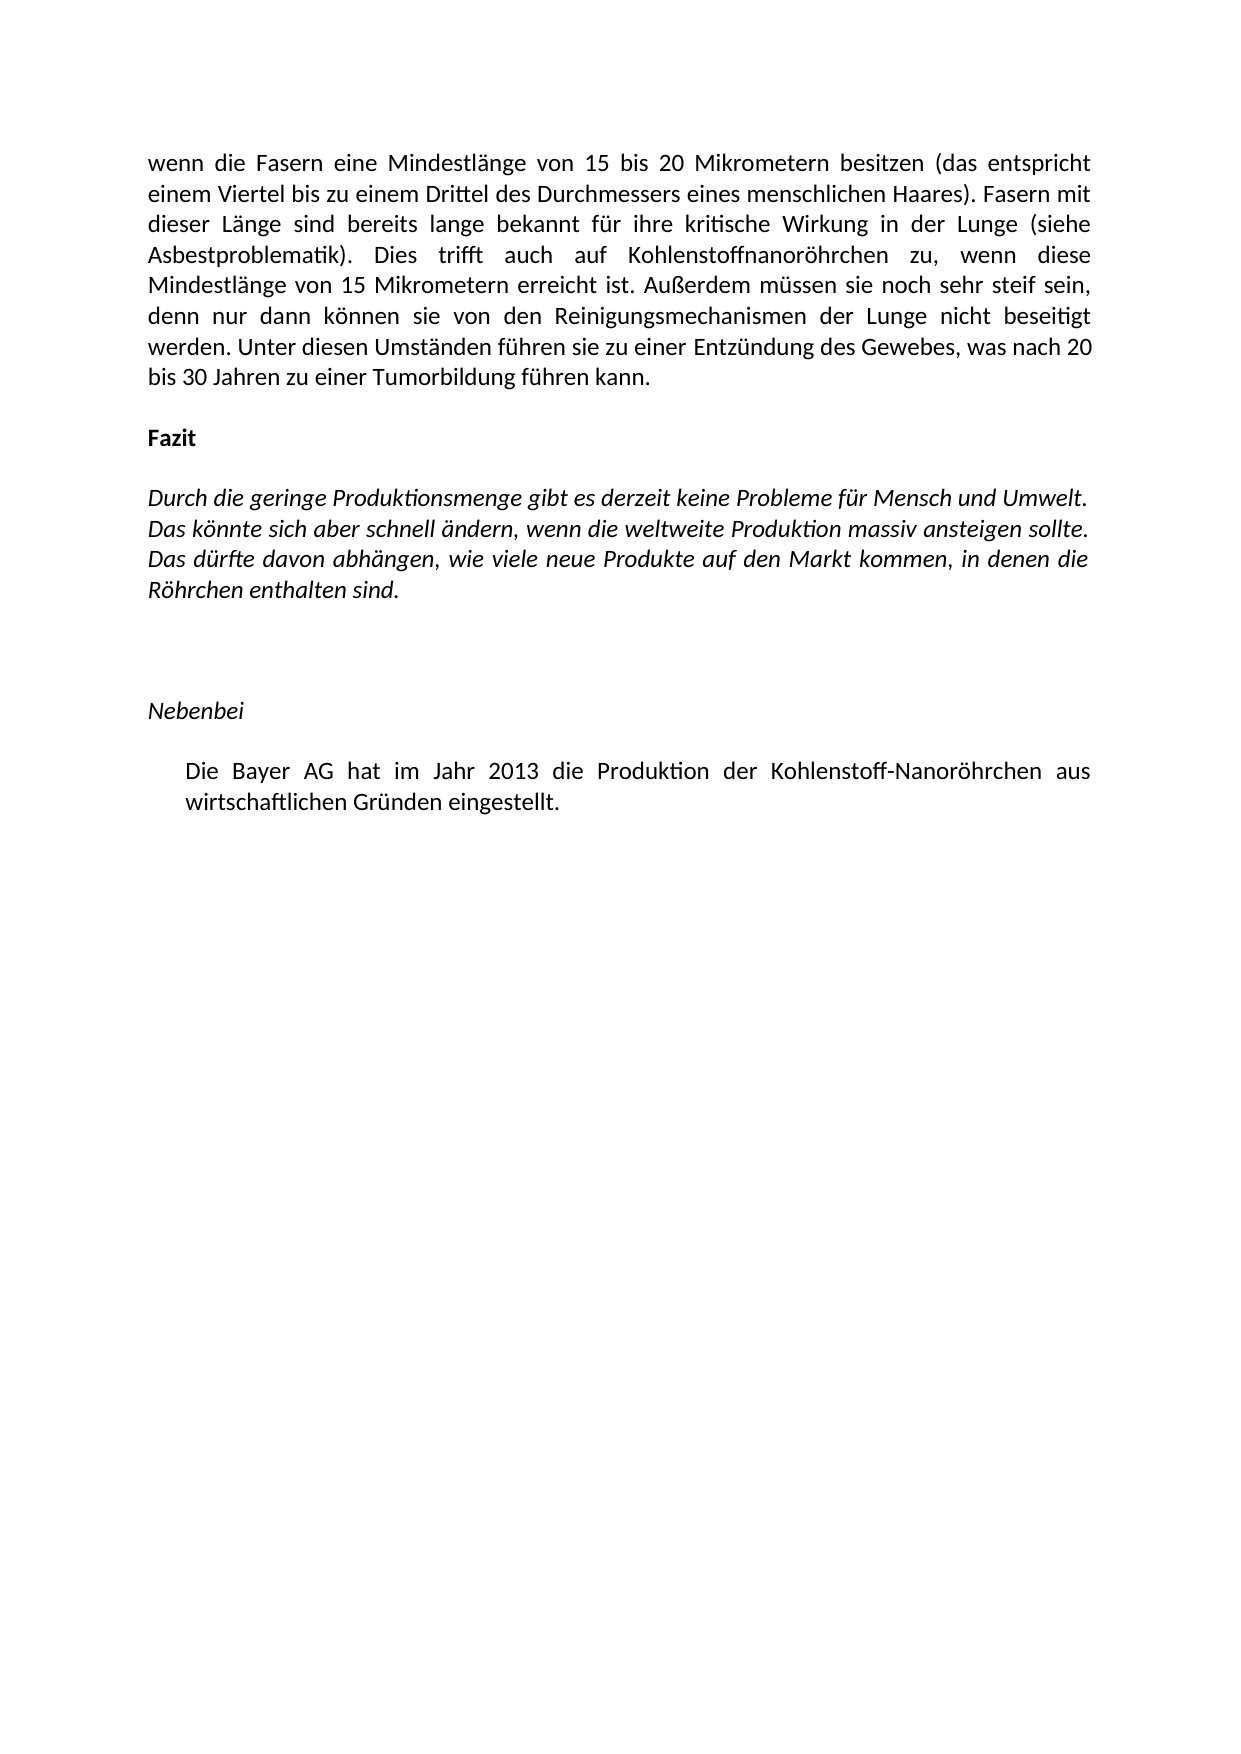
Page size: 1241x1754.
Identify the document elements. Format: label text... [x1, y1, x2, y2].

text Die Bayer AG hat im Jahr 2013 die Produktion der Kohlenstoff-Nanoröhrchen aus wirtschaftlichen Gründen eingestellt. [185, 755, 1093, 816]
text wenn die Fasern eine Mindestlänge von 15 bis 20 Mikrometern besitzen (das entspricht einem Viertel bis zu einem Drittel des Durchmessers eines menschlichen Haares). Fasern mit dieser Länge sind bereits lange bekannt für ihre kritische Wirkung in der Lunge (siehe Asbestproblematik). Dies trifft auch auf Kohlenstoffnanoröhrchen zu, wenn diese Mindestlänge von 15 Mikrometern erreicht ist. Außerdem müssen sie noch sehr steif sein, denn nur dann können sie von den Reinigungsmechanismen der Lunge nicht beseitigt werden. Unter diesen Umständen führen sie zu einer Entzündung des Gewebes, was nach 20 bis 30 Jahren zu einer Tumorbildung führen kann. [148, 148, 1093, 392]
subtitle Durch die geringe Produktionsmenge gibt es derzeit keine Probleme für Mensch und Umwelt. Das könnte sich aber schnell ändern, wenn die weltweite Produktion massiv ansteigen sollte. Das dürfte davon abhängen, wie viele neue Produkte auf den Markt kommen, in denen die Röhrchen enthalten sind. [148, 482, 1093, 604]
subtitle Nebenbei [148, 695, 1093, 725]
subtitle Fazit [148, 422, 1093, 452]
